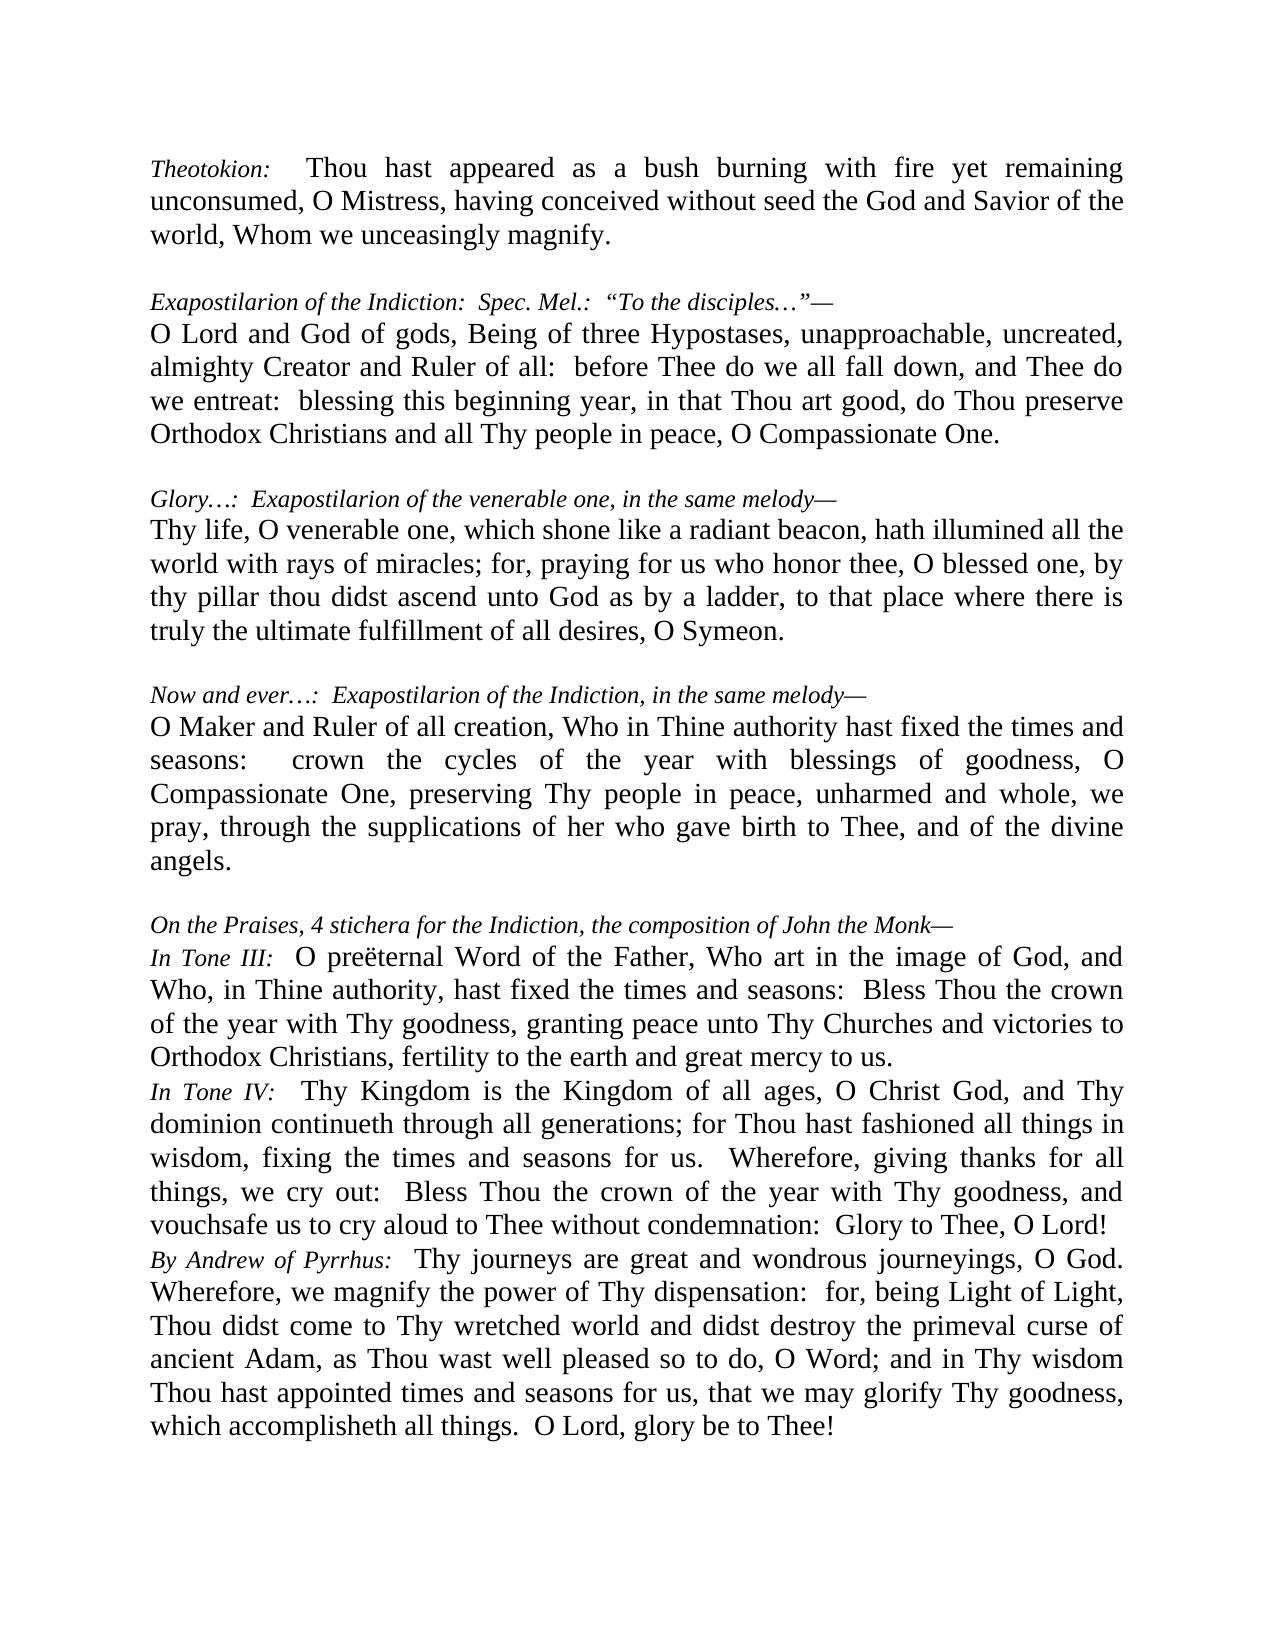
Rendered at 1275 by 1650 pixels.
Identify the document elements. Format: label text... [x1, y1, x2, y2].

text O Maker and Ruler of all creation, Who in Thine authority hast fixed the times and seasons: crown the cycles of the year with blessings of goodness, O Compassionate One, preserving Thy people in peace, unharmed and whole, we pray, through the supplications of her who gave birth to Thee, and of the divine angels. [150, 709, 1125, 877]
text On the Praises, 4 stichera for the Indiction, the composition of John the Monk— [150, 910, 1125, 939]
text In Tone III: O preëternal Word of the Father, Who art in the image of God, and Who, in Thine authority, hast fixed the times and seasons: Bless Thou the crown of the year with Thy goodness, granting peace unto Thy Churches and victories to Orthodox Christians, fertility to the earth and great mercy to us. [150, 939, 1125, 1073]
text In Tone IV: Thy Kingdom is the Kingdom of all ages, O Christ God, and Thy dominion continueth through all generations; for Thou hast fashioned all things in wisdom, fixing the times and seasons for us. Wherefore, giving thanks for all things, we cry out: Bless Thou the crown of the year with Thy goodness, and vouchsafe us to cry aloud to Thee without condemnation: Glory to Thee, O Lord! [150, 1073, 1125, 1241]
text Glory…: Exapostilarion of the venerable one, in the same melody— [150, 484, 1125, 512]
text Theotokion: Thou hast appeared as a bush burning with fire yet remaining unconsumed, O Mistress, having conceived without seed the God and Savior of the world, Whom we unceasingly magnify. [150, 150, 1125, 251]
text Thy life, O venerable one, which shone like a radiant beacon, hath illumined all the world with rays of miracles; for, praying for us who honor thee, O blessed one, by thy pillar thou didst ascend unto God as by a ladder, to that place where there is truly the ultimate fulfillment of all desires, O Symeon. [150, 512, 1125, 647]
text Exapostilarion of the Indiction: Spec. Mel.: “To the disciples…”— [150, 287, 1125, 316]
text Now and ever…: Exapostilarion of the Indiction, in the same melody— [150, 680, 1125, 709]
text O Lord and God of gods, Being of three Hypostases, unapproachable, uncreated, almighty Creator and Ruler of all: before Thee do we all fall down, and Thee do we entreat: blessing this beginning year, in that Thou art good, do Thou preserve Orthodox Christians and all Thy people in peace, O Compassionate One. [150, 316, 1125, 450]
text By Andrew of Pyrrhus: Thy journeys are great and wondrous journeyings, O God. Wherefore, we magnify the power of Thy dispensation: for, being Light of Light, Thou didst come to Thy wretched world and didst destroy the primeval curse of ancient Adam, as Thou wast well pleased so to do, O Word; and in Thy wisdom Thou hast appointed times and seasons for us, that we may glorify Thy goodness, which accomplisheth all things. O Lord, glory be to Thee! [150, 1241, 1125, 1442]
